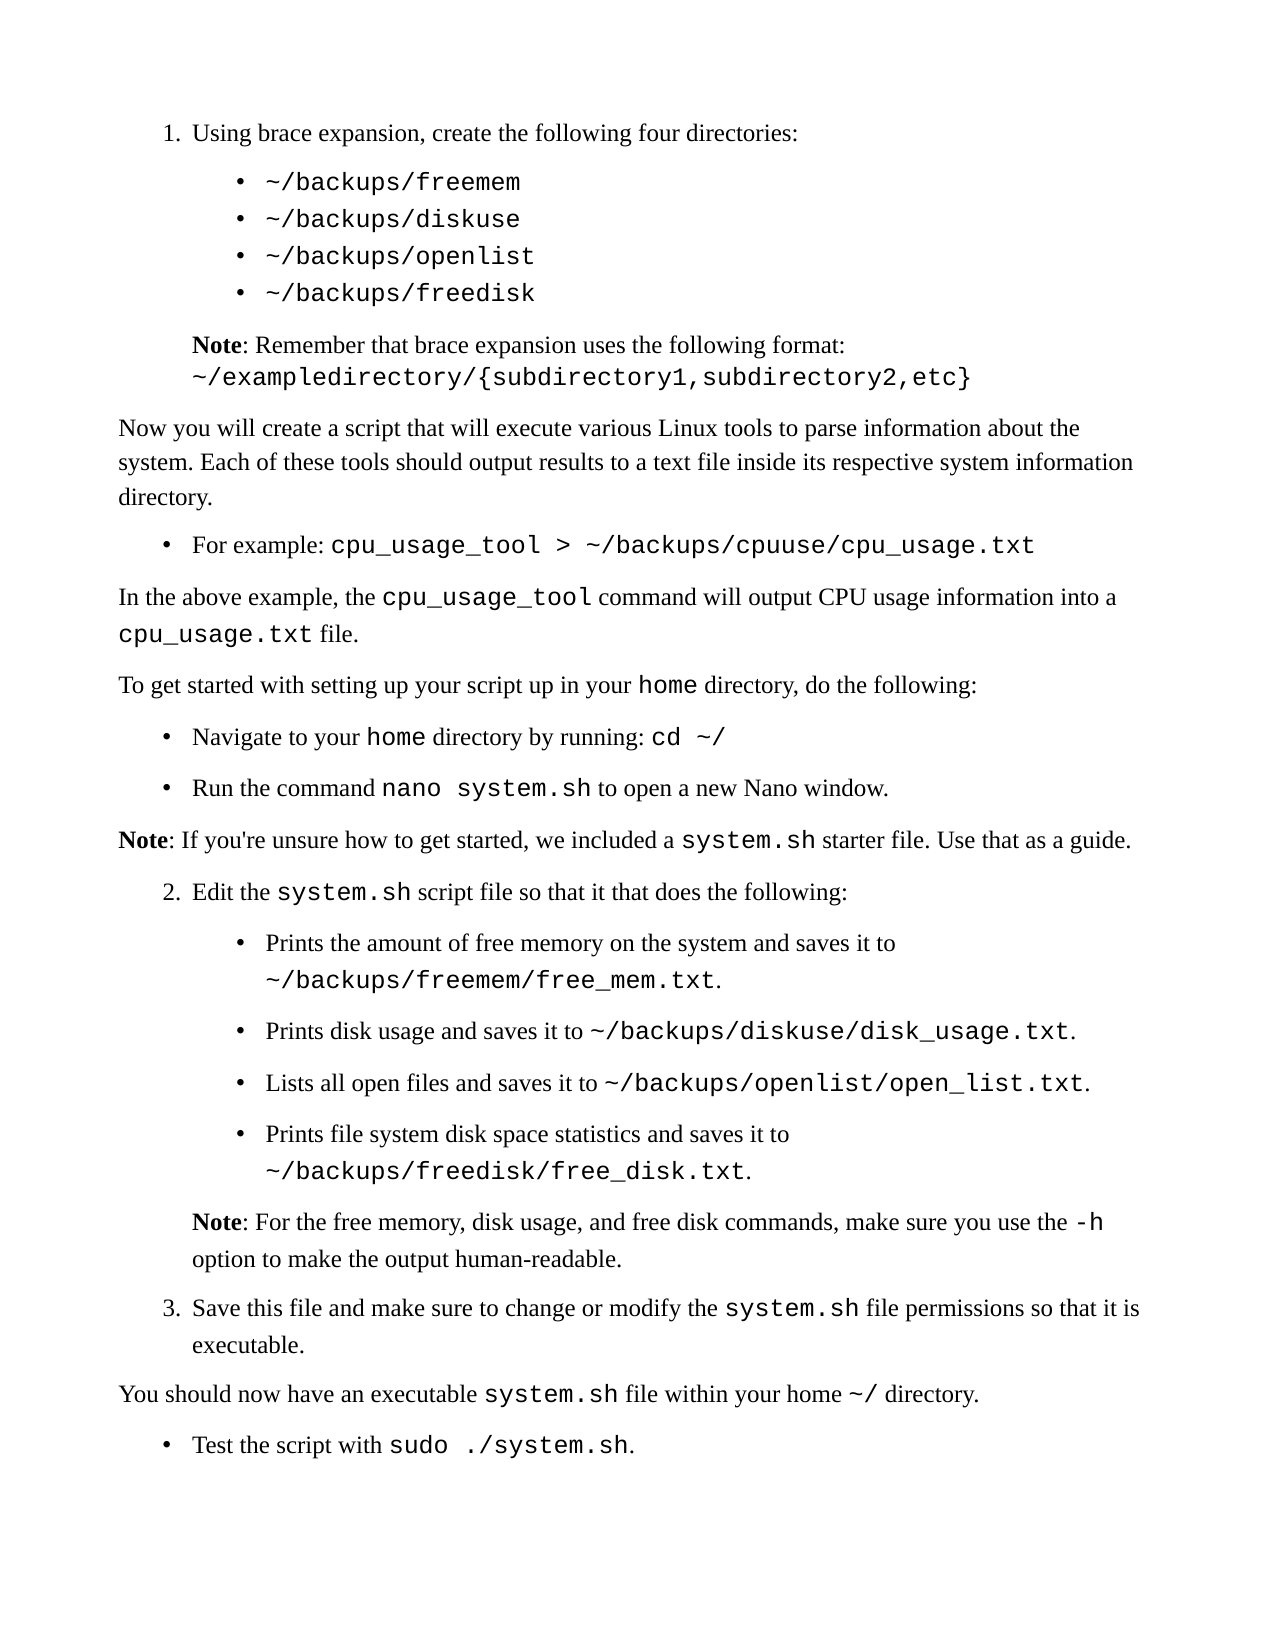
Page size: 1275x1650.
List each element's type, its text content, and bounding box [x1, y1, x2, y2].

list ~/backups/openlist [236, 241, 1157, 272]
list Save this file and make sure to change or modify the system.sh file permissions so that it is executable. [162, 1293, 1157, 1358]
list Prints the amount of free memory on the system and saves it to ~/backups/freemem/free_mem.txt. [236, 928, 1157, 996]
text Now you will create a script that will execute various Linux tools to parse information about the system. Each of these tools should output results to a text file inside its respective system information directory. [118, 413, 1157, 510]
list Prints file system disk space statistics and saves it to ~/backups/freedisk/free_disk.txt. [236, 1119, 1157, 1187]
list Lists all open files and saves it to ~/backups/openlist/open_list.txt. [236, 1068, 1157, 1099]
list Run the command nano system.sh to open a new Nano window. [162, 773, 1157, 804]
list Note: Remember that brace expansion uses the following format: ~/exampledirectory/{subdirectory1,subdirectory2,etc} [162, 330, 1157, 392]
list ~/backups/freedisk [236, 278, 1157, 309]
list Note: For the free memory, disk usage, and free disk commands, make sure you use the -h option to make the output human-readable. [162, 1207, 1157, 1273]
list Prints disk usage and saves it to ~/backups/diskuse/disk_usage.txt. [236, 1016, 1157, 1047]
list ~/backups/diskuse [236, 204, 1157, 235]
text To get started with setting up your script up in your home directory, do the following: [118, 670, 1157, 701]
text Note: If you're unsure how to get started, we included a system.sh starter file. Use that as a guide. [118, 825, 1157, 856]
list ~/backups/freemem [236, 167, 1157, 198]
text You should now have an executable system.sh file within your home ~/ directory. [118, 1379, 1157, 1409]
list Using brace expansion, create the following four directories: [162, 118, 1157, 147]
list Navigate to your home directory by running: cd ~/ [162, 722, 1157, 753]
list Edit the system.sh script file so that it that does the following: [162, 877, 1157, 907]
list For example: cpu_usage_tool > ~/backups/cpuuse/cpu_usage.txt [162, 531, 1157, 561]
text In the above example, the cpu_usage_tool command will output CPU usage information into a cpu_usage.txt file. [118, 582, 1157, 649]
list Test the script with sudo ./system.sh. [162, 1430, 1157, 1461]
